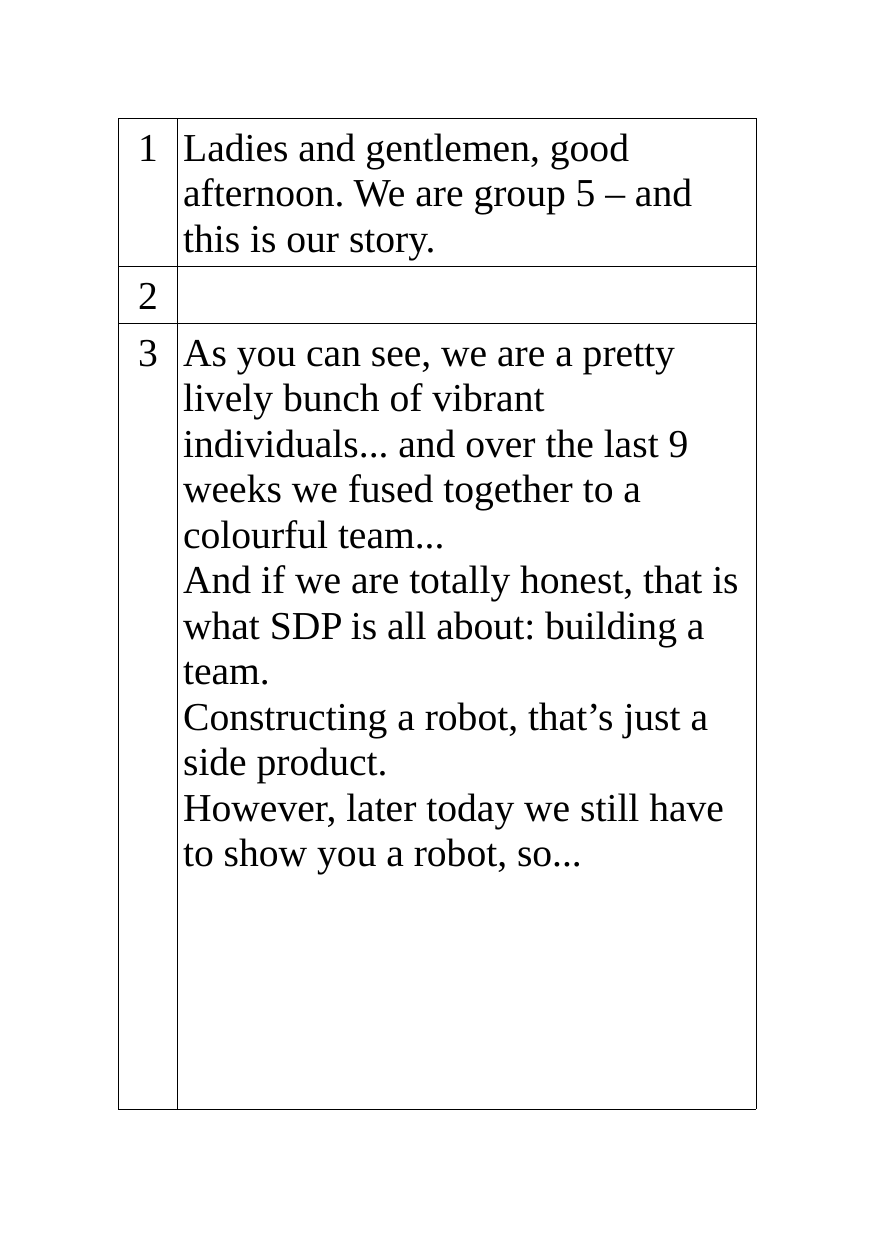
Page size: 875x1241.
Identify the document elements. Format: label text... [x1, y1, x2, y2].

table_header 1 [119, 119, 177, 266]
table_cell 3 [119, 324, 177, 1109]
table_cell [178, 267, 756, 323]
table_cell As you can see, we are a pretty lively bunch of vibrant individuals... and over the last 9 weeks we fused together to a colourful team... And if we are totally honest, that is what SDP is all about: building a team. Constructing a robot, that’s just a side product. However, later today we still have to show you a robot, so... [178, 324, 756, 1109]
table_cell 2 [119, 267, 177, 323]
table_header Ladies and gentlemen, good afternoon. We are group 5 – and this is our story. [178, 119, 756, 266]
